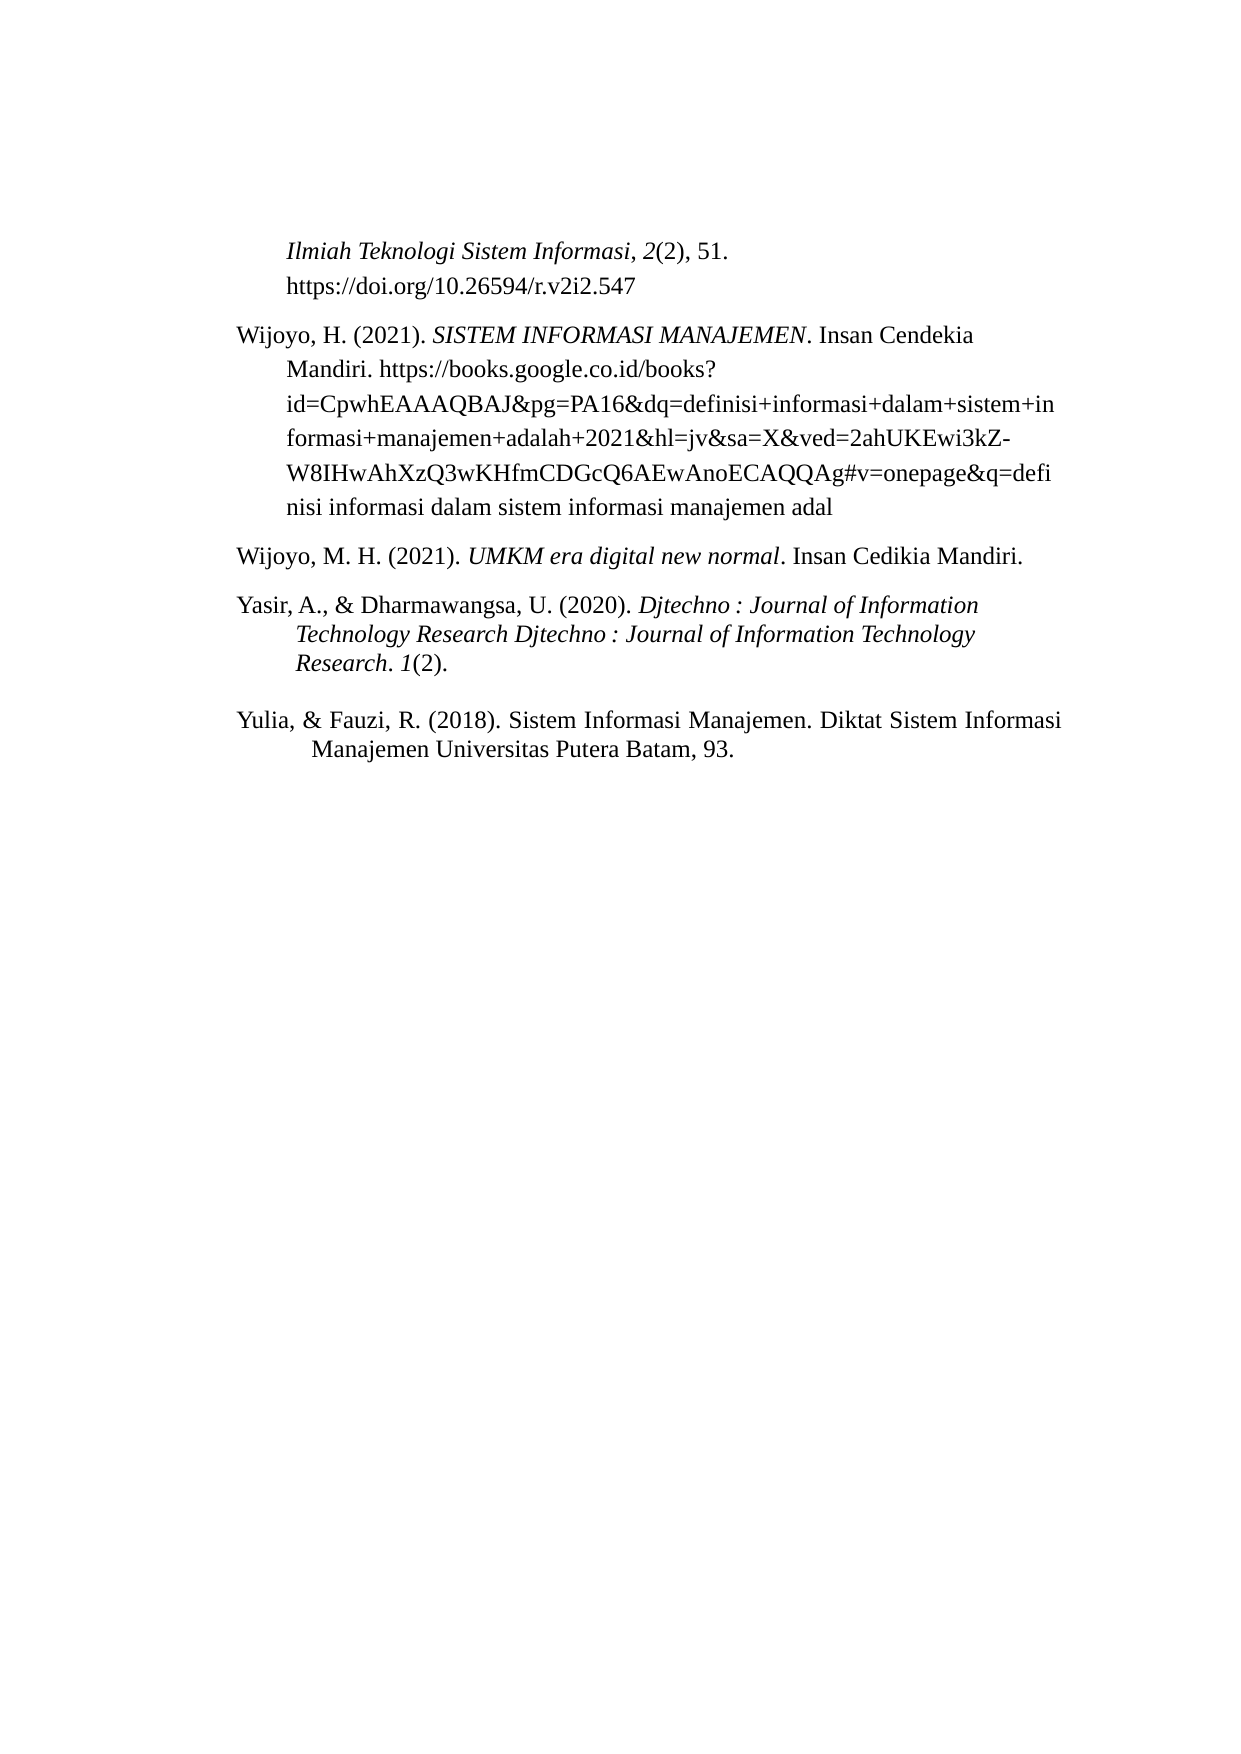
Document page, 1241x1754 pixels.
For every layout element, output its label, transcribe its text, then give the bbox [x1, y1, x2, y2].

text Ilmiah Teknologi Sistem Informasi, 2(2), 51. https://doi.org/10.26594/r.v2i2.547 [236, 236, 1063, 299]
text Wijoyo, M. H. (2021). UMKM era digital new normal. Insan Cedikia Mandiri. [236, 541, 1063, 570]
text Yasir, A., & Dharmawangsa, U. (2020). Djtechno : Journal of Information Technology Research Djtechno : Journal of Information Technology Research. 1(2). [236, 590, 1063, 677]
text Yulia, & Fauzi, R. (2018). Sistem Informasi Manajemen. Diktat Sistem Informasi Manajemen Universitas Putera Batam, 93. [236, 705, 1063, 763]
text Wijoyo, H. (2021). SISTEM INFORMASI MANAJEMEN. Insan Cendekia Mandiri. https://books.google.co.id/books?id=CpwhEAAAQBAJ&pg=PA16&dq=definisi+informasi+dalam+sistem+informasi+manajemen+adalah+2021&hl=jv&sa=X&ved=2ahUKEwi3kZ-W8IHwAhXzQ3wKHfmCDGcQ6AEwAnoECAQQAg#v=onepage&q=definisi informasi dalam sistem informasi manajemen adal [236, 320, 1063, 521]
